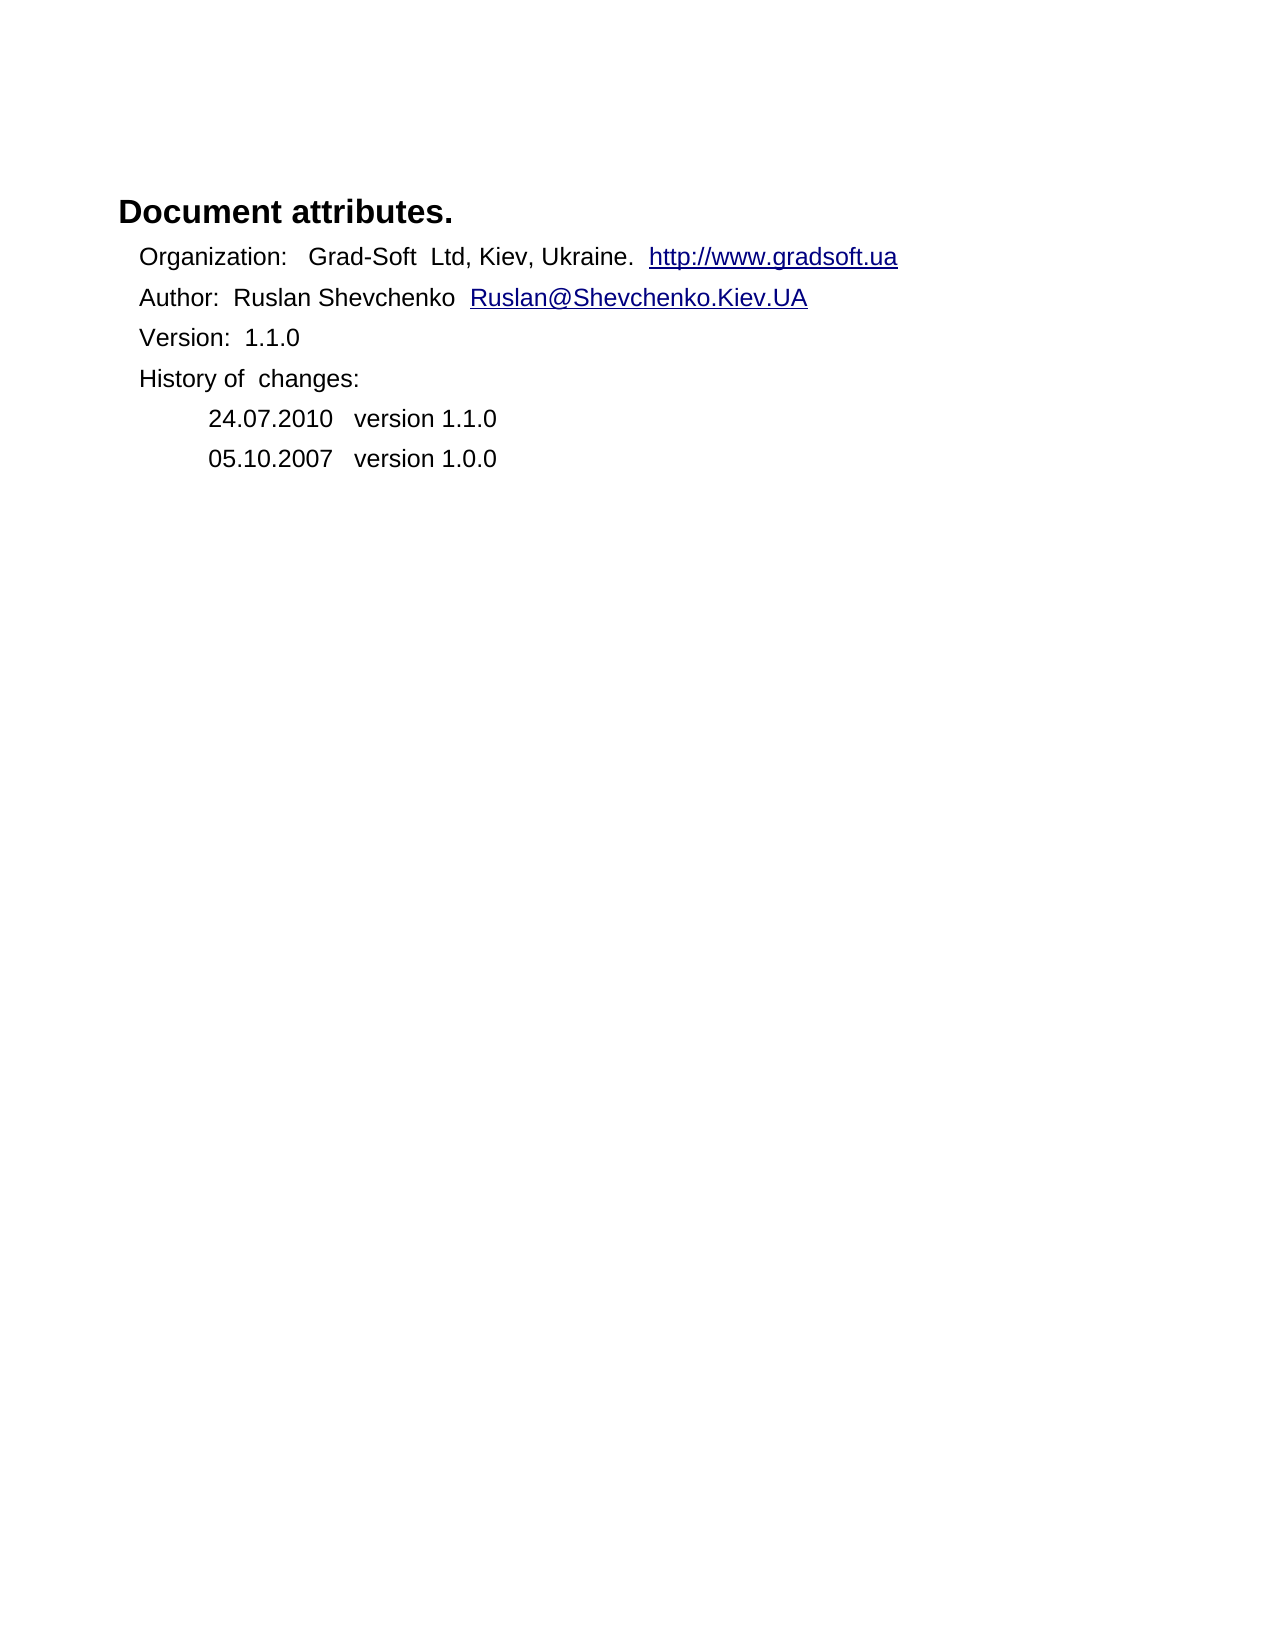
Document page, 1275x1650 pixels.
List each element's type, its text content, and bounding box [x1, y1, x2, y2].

text 24.07.2010 version 1.1.0 [118, 405, 1157, 433]
text Author: Ruslan Shevchenko Ruslan@Shevchenko.Kiev.UA [118, 283, 1157, 311]
text Version: 1.1.0 [118, 324, 1157, 352]
text 05.10.2007 version 1.0.0 [118, 445, 1157, 473]
subtitle Document attributes. [118, 193, 1157, 231]
text History of changes: [118, 364, 1157, 392]
text Organization: Grad-Soft Ltd, Kiev, Ukraine. http://www.gradsoft.ua [118, 243, 1157, 271]
